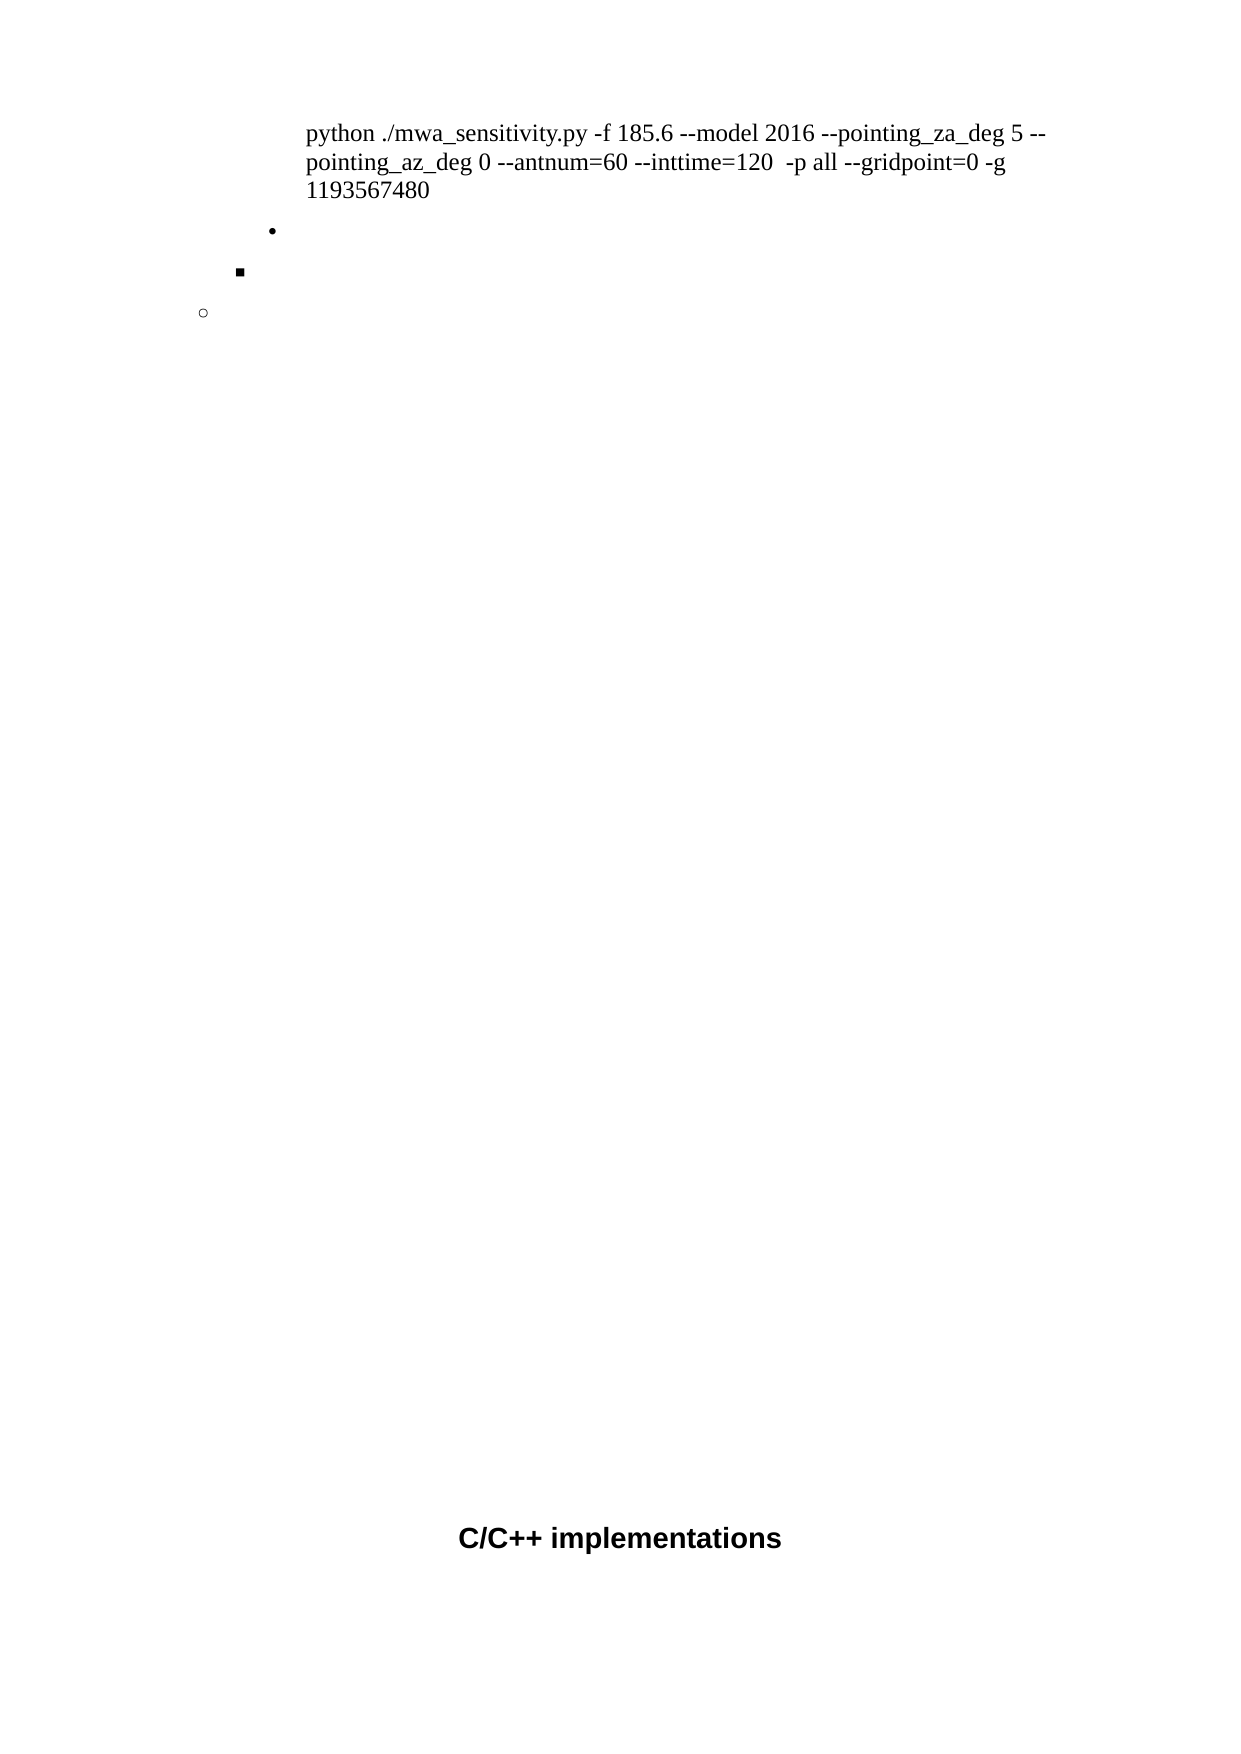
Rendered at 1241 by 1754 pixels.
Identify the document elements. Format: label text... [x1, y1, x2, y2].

list python ./mwa_sensitivity.py -f 185.6 --model 2016 --pointing_za_deg 5 --pointing_az_deg 0 --antnum=60 --inttime=120 -p all --gridpoint=0 -g 1193567480 [268, 118, 1122, 204]
subtitle C/C++ implementations [118, 1521, 1122, 1554]
